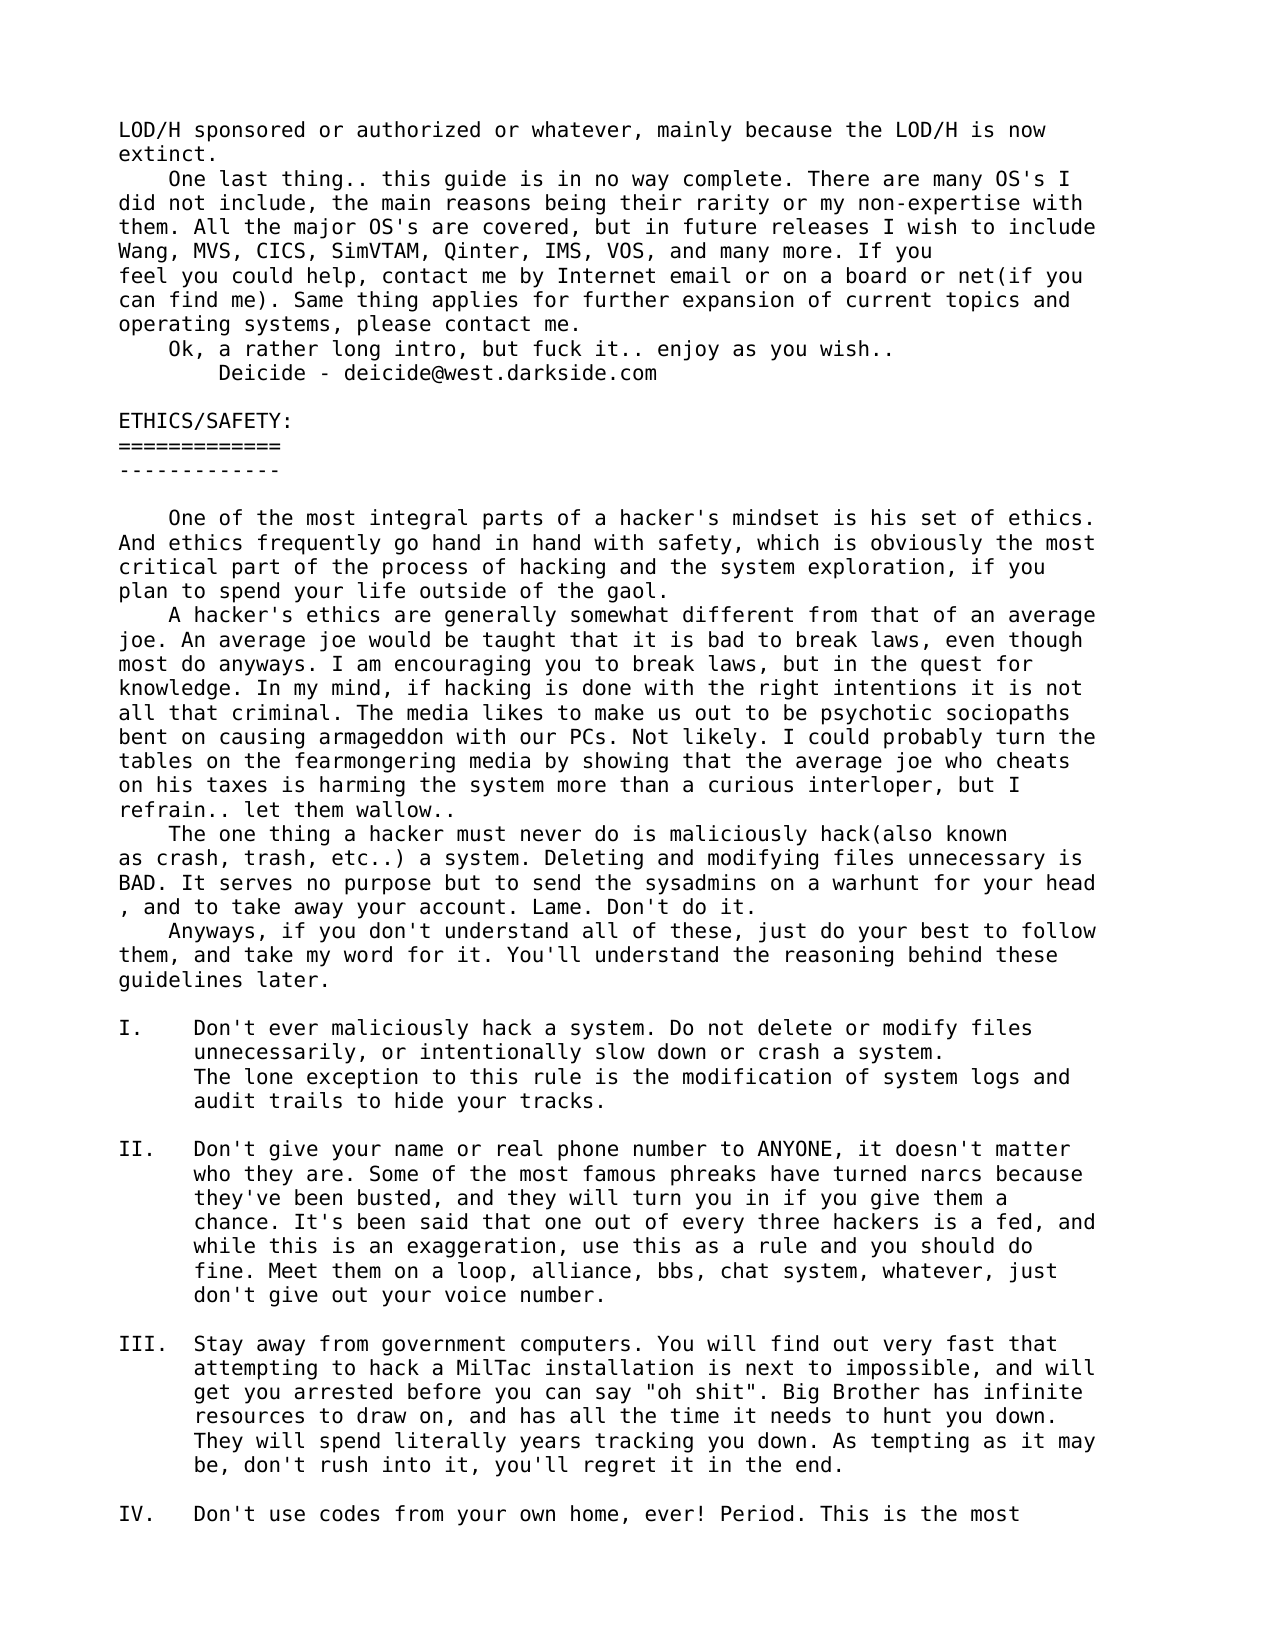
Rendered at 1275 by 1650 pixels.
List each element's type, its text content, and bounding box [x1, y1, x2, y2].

text IV. Don't use codes from your own home, ever! Period. This is the most [118, 1502, 1157, 1526]
text III. Stay away from government computers. You will find out very fast that [118, 1332, 1157, 1356]
text critical part of the process of hacking and the system exploration, if you [118, 555, 1157, 579]
text who they are. Some of the most famous phreaks have turned narcs because [118, 1162, 1157, 1186]
text all that criminal. The media likes to make us out to be psychotic sociopaths [118, 701, 1157, 725]
text ------------- [118, 458, 1157, 482]
text , and to take away your account. Lame. Don't do it. [118, 895, 1157, 919]
text unnecessarily, or intentionally slow down or crash a system. [118, 1040, 1157, 1065]
text plan to spend your life outside of the gaol. [118, 579, 1157, 603]
text on his taxes is harming the system more than a curious interloper, but I [118, 773, 1157, 798]
text while this is an exaggeration, use this as a rule and you should do [118, 1234, 1157, 1259]
text they've been busted, and they will turn you in if you give them a [118, 1186, 1157, 1210]
text get you arrested before you can say "oh shit". Big Brother has infinite [118, 1380, 1157, 1404]
text bent on causing armageddon with our PCs. Not likely. I could probably turn the [118, 725, 1157, 749]
text attempting to hack a MilTac installation is next to impossible, and will [118, 1356, 1157, 1380]
text BAD. It serves no purpose but to send the sysadmins on a warhunt for your head [118, 871, 1157, 895]
text They will spend literally years tracking you down. As tempting as it may [118, 1429, 1157, 1453]
text as crash, trash, etc..) a system. Deleting and modifying files unnecessary is [118, 846, 1157, 871]
text be, don't rush into it, you'll regret it in the end. [118, 1453, 1157, 1477]
text Deicide - deicide@west.darkside.com [118, 361, 1157, 385]
text knowledge. In my mind, if hacking is done with the right intentions it is not [118, 676, 1157, 701]
text most do anyways. I am encouraging you to break laws, but in the quest for [118, 652, 1157, 676]
text feel you could help, contact me by Internet email or on a board or net(if you [118, 264, 1157, 288]
text them, and take my word for it. You'll understand the reasoning behind these [118, 943, 1157, 968]
text I. Don't ever maliciously hack a system. Do not delete or modify files [118, 1016, 1157, 1040]
text fine. Meet them on a loop, alliance, bbs, chat system, whatever, just [118, 1259, 1157, 1283]
text II. Don't give your name or real phone number to ANYONE, it doesn't matter [118, 1137, 1157, 1162]
text One last thing.. this guide is in no way complete. There are many OS's I [118, 167, 1157, 191]
text extinct. [118, 142, 1157, 167]
text don't give out your voice number. [118, 1283, 1157, 1307]
text Wang, MVS, CICS, SimVTAM, Qinter, IMS, VOS, and many more. If you [118, 239, 1157, 264]
text joe. An average joe would be taught that it is bad to break laws, even though [118, 628, 1157, 652]
text refrain.. let them wallow.. [118, 798, 1157, 822]
text guidelines later. [118, 968, 1157, 992]
text tables on the fearmongering media by showing that the average joe who cheats [118, 749, 1157, 773]
text Ok, a rather long intro, but fuck it.. enjoy as you wish.. [118, 337, 1157, 361]
text ============= [118, 434, 1157, 458]
text The one thing a hacker must never do is maliciously hack(also known [118, 822, 1157, 846]
text them. All the major OS's are covered, but in future releases I wish to include [118, 215, 1157, 239]
text One of the most integral parts of a hacker's mindset is his set of ethics. [118, 506, 1157, 531]
text resources to draw on, and has all the time it needs to hunt you down. [118, 1404, 1157, 1429]
text ETHICS/SAFETY: [118, 409, 1157, 434]
text The lone exception to this rule is the modification of system logs and [118, 1065, 1157, 1089]
text Anyways, if you don't understand all of these, just do your best to follow [118, 919, 1157, 943]
text operating systems, please contact me. [118, 312, 1157, 337]
text LOD/H sponsored or authorized or whatever, mainly because the LOD/H is now [118, 118, 1157, 142]
text And ethics frequently go hand in hand with safety, which is obviously the most [118, 531, 1157, 555]
text A hacker's ethics are generally somewhat different from that of an average [118, 603, 1157, 628]
text did not include, the main reasons being their rarity or my non-expertise with [118, 191, 1157, 215]
text can find me). Same thing applies for further expansion of current topics and [118, 288, 1157, 312]
text audit trails to hide your tracks. [118, 1089, 1157, 1113]
text chance. It's been said that one out of every three hackers is a fed, and [118, 1210, 1157, 1234]
